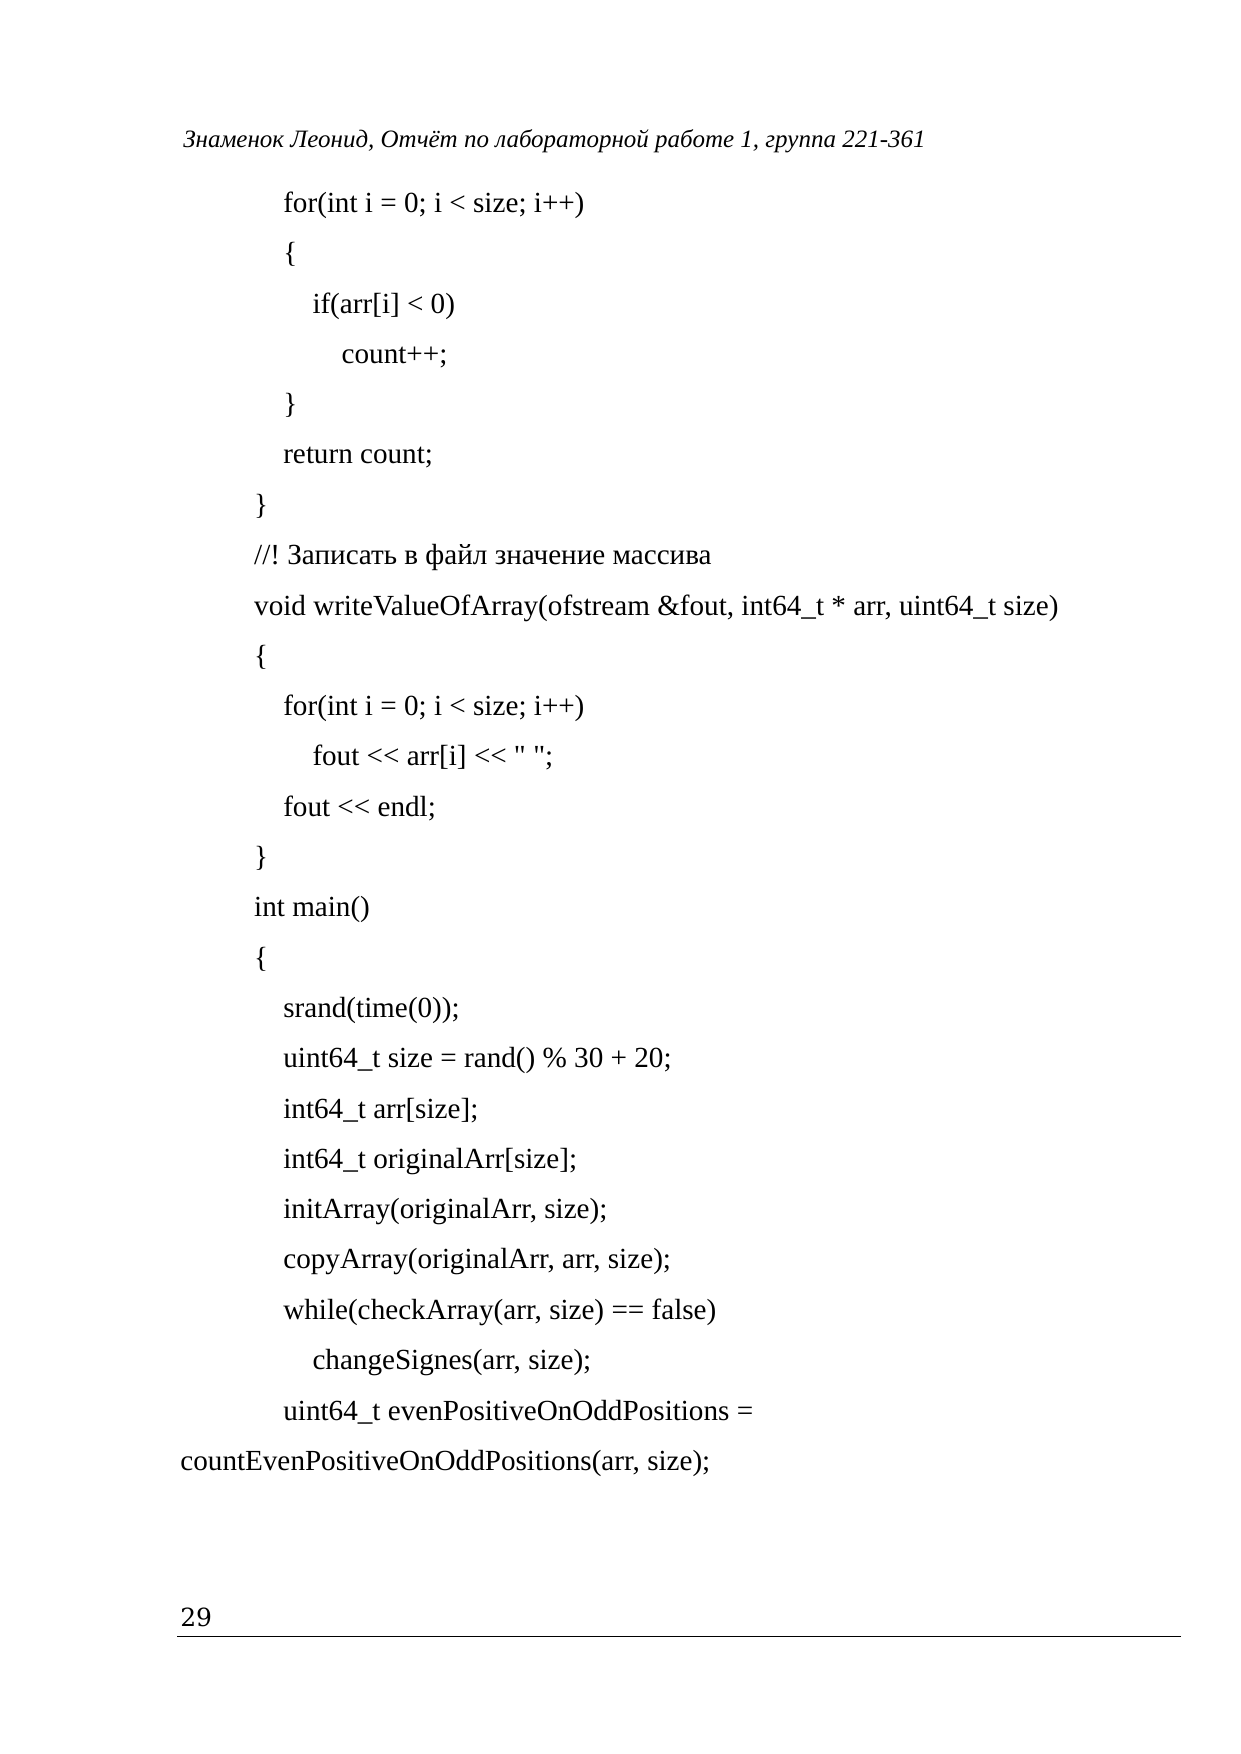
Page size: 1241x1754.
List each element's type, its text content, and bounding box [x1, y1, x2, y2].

text while(checkArray(arr, size) == false) [180, 1292, 1178, 1326]
text count++; [180, 336, 1178, 369]
text fout << arr[i] << " "; [180, 738, 1178, 772]
text //! Записать в файл значение массива [180, 537, 1178, 571]
text uint64_t evenPositiveOnOddPositions = countEvenPositiveOnOddPositions(arr, size); [180, 1393, 1178, 1476]
text for(int i = 0; i < size; i++) [180, 185, 1178, 219]
text int main() [180, 889, 1178, 923]
text for(int i = 0; i < size; i++) [180, 688, 1178, 722]
text copyArray(originalArr, arr, size); [180, 1242, 1178, 1275]
text int64_t arr[size]; [180, 1091, 1178, 1124]
text { [180, 940, 1178, 973]
text { [180, 638, 1178, 671]
text changeSignes(arr, size); [180, 1342, 1178, 1376]
text initArray(originalArr, size); [180, 1191, 1178, 1225]
text srand(time(0)); [180, 990, 1178, 1024]
text if(arr[i] < 0) [180, 286, 1178, 319]
text return count; [180, 437, 1178, 470]
text fout << endl; [180, 789, 1178, 822]
text int64_t originalArr[size]; [180, 1141, 1178, 1174]
text } [180, 839, 1178, 873]
text void writeValueOfArray(ofstream &fout, int64_t * arr, uint64_t size) [180, 588, 1178, 621]
text } [180, 487, 1178, 521]
text uint64_t size = rand() % 30 + 20; [180, 1040, 1178, 1074]
text { [180, 235, 1178, 269]
text } [180, 386, 1178, 420]
